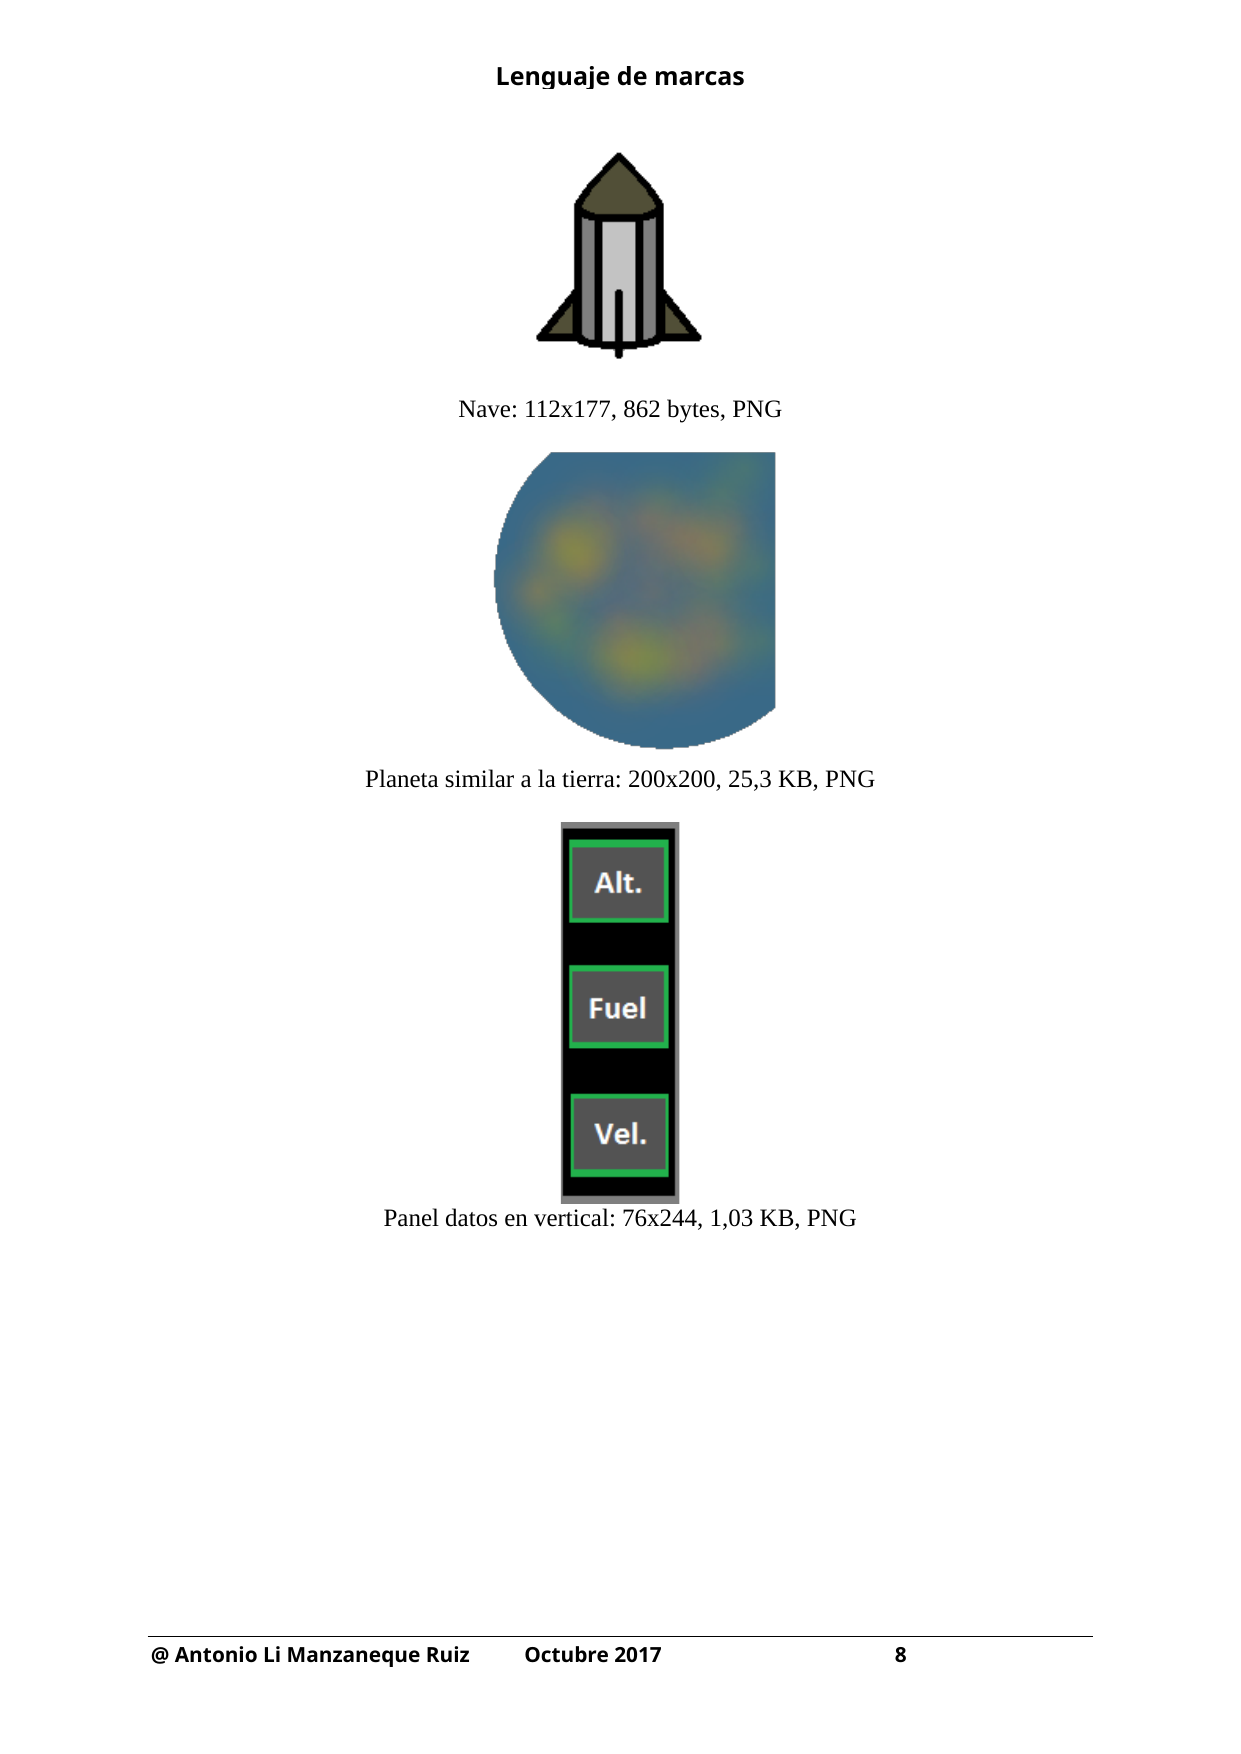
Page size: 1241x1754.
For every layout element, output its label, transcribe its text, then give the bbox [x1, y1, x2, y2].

text Planeta similar a la tierra: 200x200, 25,3 KB, PNG [148, 452, 1093, 793]
text Nave: 112x177, 862 bytes, PNG [148, 118, 1093, 423]
picture [560, 822, 680, 1204]
picture [532, 118, 708, 395]
text Panel datos en vertical: 76x244, 1,03 KB, PNG [148, 822, 1093, 1232]
picture [463, 452, 777, 765]
